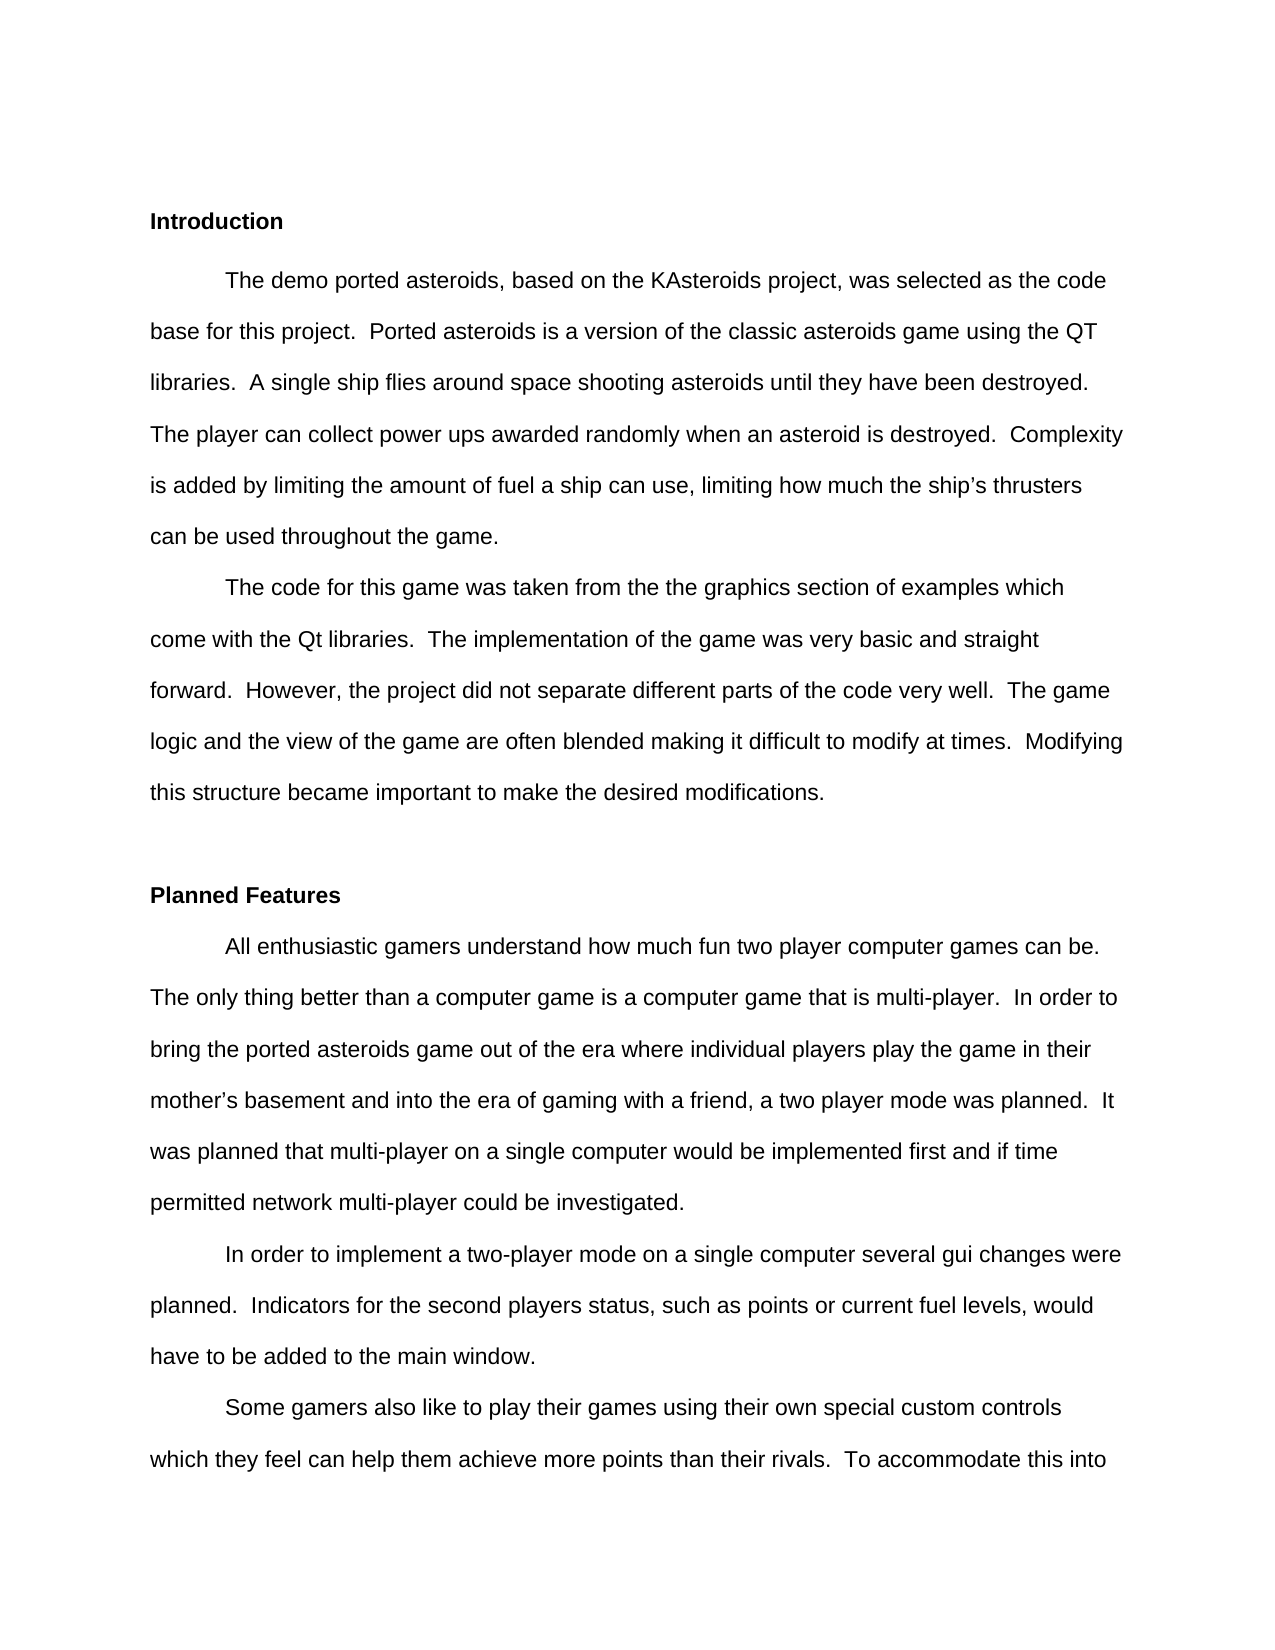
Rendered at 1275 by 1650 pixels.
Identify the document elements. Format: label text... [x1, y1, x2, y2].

text All enthusiastic gamers understand how much fun two player computer games can be. The only thing better than a computer game is a computer game that is multi-player. In order to bring the ported asteroids game out of the era where individual players play the game in their mother’s basement and into the era of gaming with a friend, a two player mode was planned. It was planned that multi-player on a single computer would be implemented first and if time permitted network multi-player could be investigated. [150, 934, 1125, 1216]
text The demo ported asteroids, based on the KAsteroids project, was selected as the code base for this project. Ported asteroids is a version of the classic asteroids game using the QT libraries. A single ship flies around space shooting asteroids until they have been destroyed. The player can collect power ups awarded randomly when an asteroid is destroyed. Complexity is added by limiting the amount of fuel a ship can use, limiting how much the ship’s thrusters can be used throughout the game. [150, 267, 1125, 549]
text Some gamers also like to play their games using their own special custom controls which they feel can help them achieve more points than their rivals. To accommodate this into [150, 1395, 1125, 1472]
text In order to implement a two-player mode on a single computer several gui changes were planned. Indicators for the second players status, such as points or current fuel levels, would have to be added to the main window. [150, 1241, 1125, 1369]
text Introduction [150, 209, 1125, 234]
text Planned Features [150, 882, 1125, 908]
text The code for this game was taken from the the graphics section of examples which come with the Qt libraries. The implementation of the game was very basic and straight forward. However, the project did not separate different parts of the code very well. The game logic and the view of the game are often blended making it difficult to modify at times. Modifying this structure became important to make the desired modifications. [150, 575, 1125, 806]
